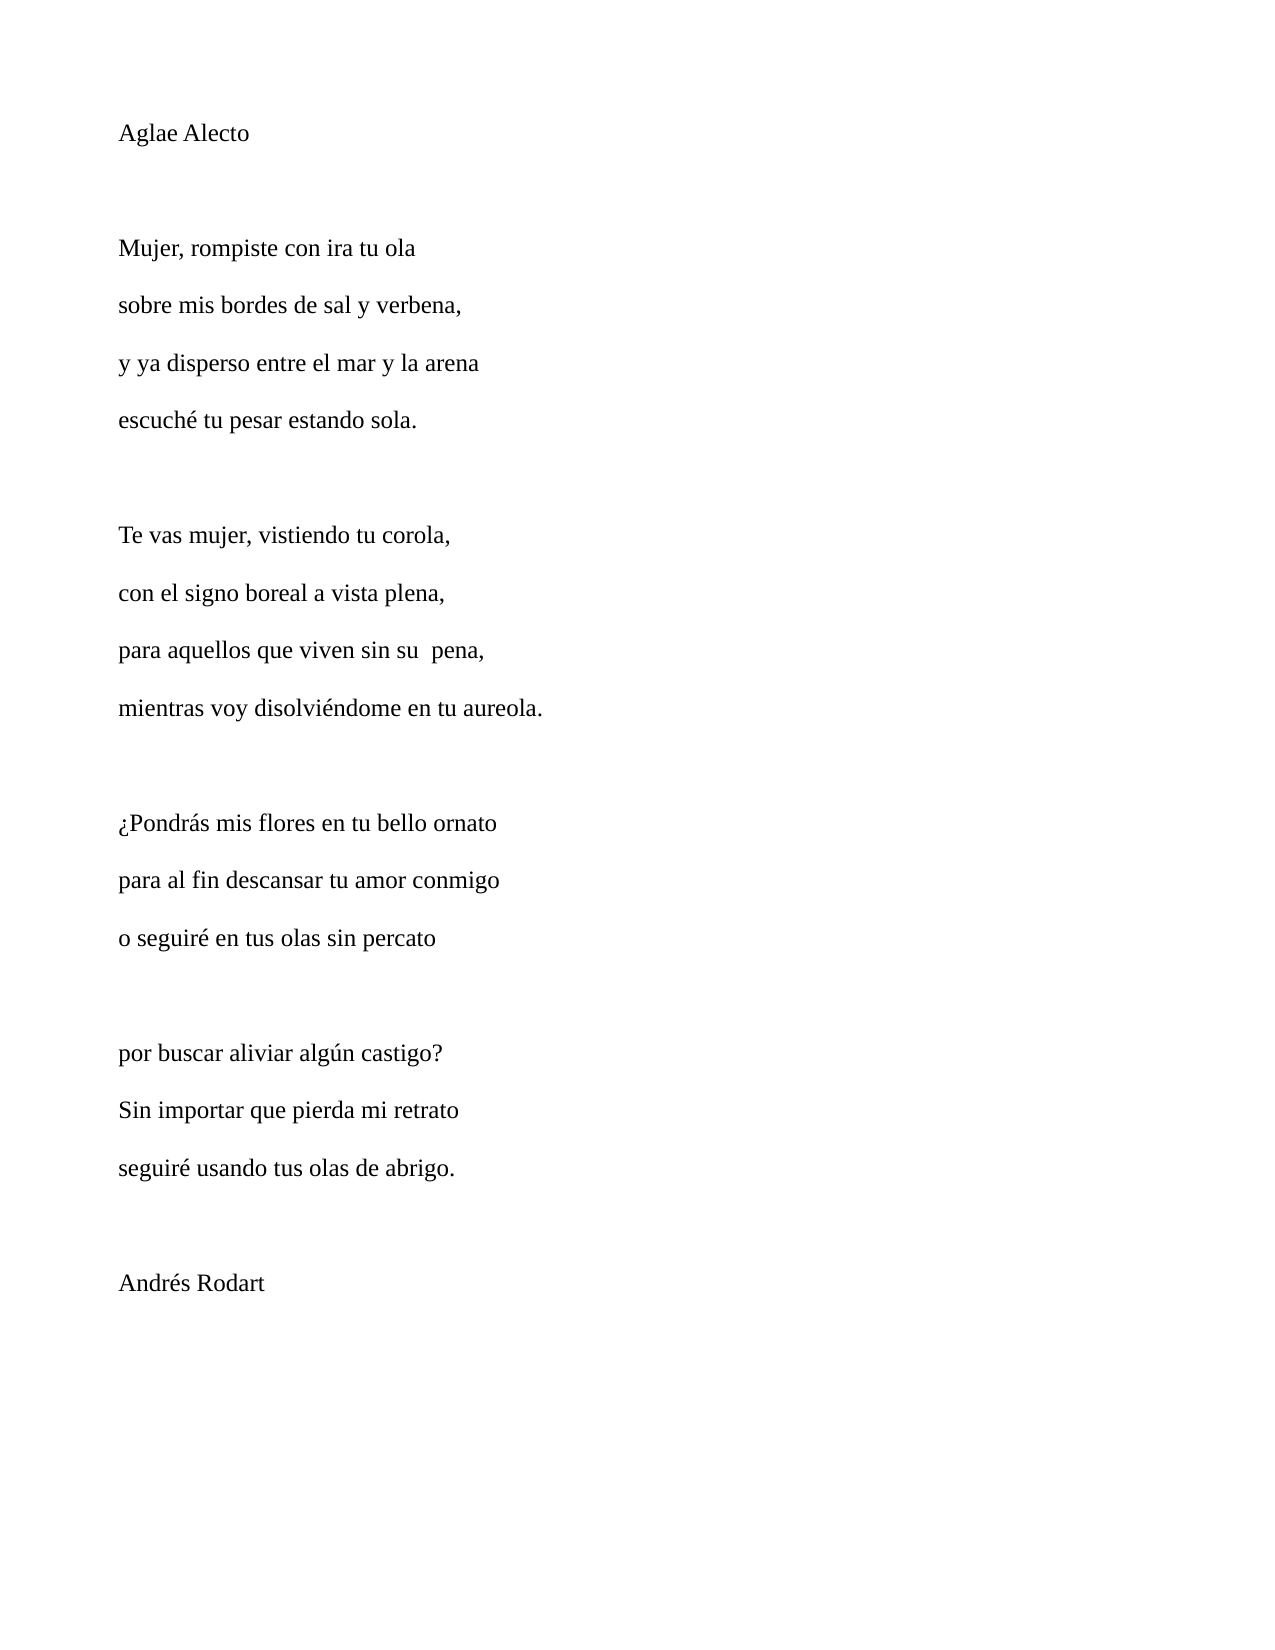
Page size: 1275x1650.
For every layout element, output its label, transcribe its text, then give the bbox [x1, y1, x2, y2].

text Aglae Alecto [118, 118, 1157, 147]
text con el signo boreal a vista plena, [118, 578, 1157, 607]
text Te vas mujer, vistiendo tu corola, [118, 521, 1157, 549]
text Mujer, rompiste con ira tu ola [118, 233, 1157, 262]
text Sin importar que pierda mi retrato [118, 1096, 1157, 1124]
text escuché tu pesar estando sola. [118, 406, 1157, 434]
text para al fin descansar tu amor conmigo [118, 866, 1157, 894]
text seguiré usando tus olas de abrigo. [118, 1153, 1157, 1182]
text para aquellos que viven sin su pena, [118, 636, 1157, 664]
text mientras voy disolviéndome en tu aureola. [118, 693, 1157, 722]
text Andrés Rodart [118, 1268, 1157, 1297]
text por buscar aliviar algún castigo? [118, 1038, 1157, 1067]
text o seguiré en tus olas sin percato [118, 923, 1157, 952]
text ¿Pondrás mis flores en tu bello ornato [118, 808, 1157, 837]
text y ya disperso entre el mar y la arena [118, 348, 1157, 377]
text sobre mis bordes de sal y verbena, [118, 291, 1157, 319]
